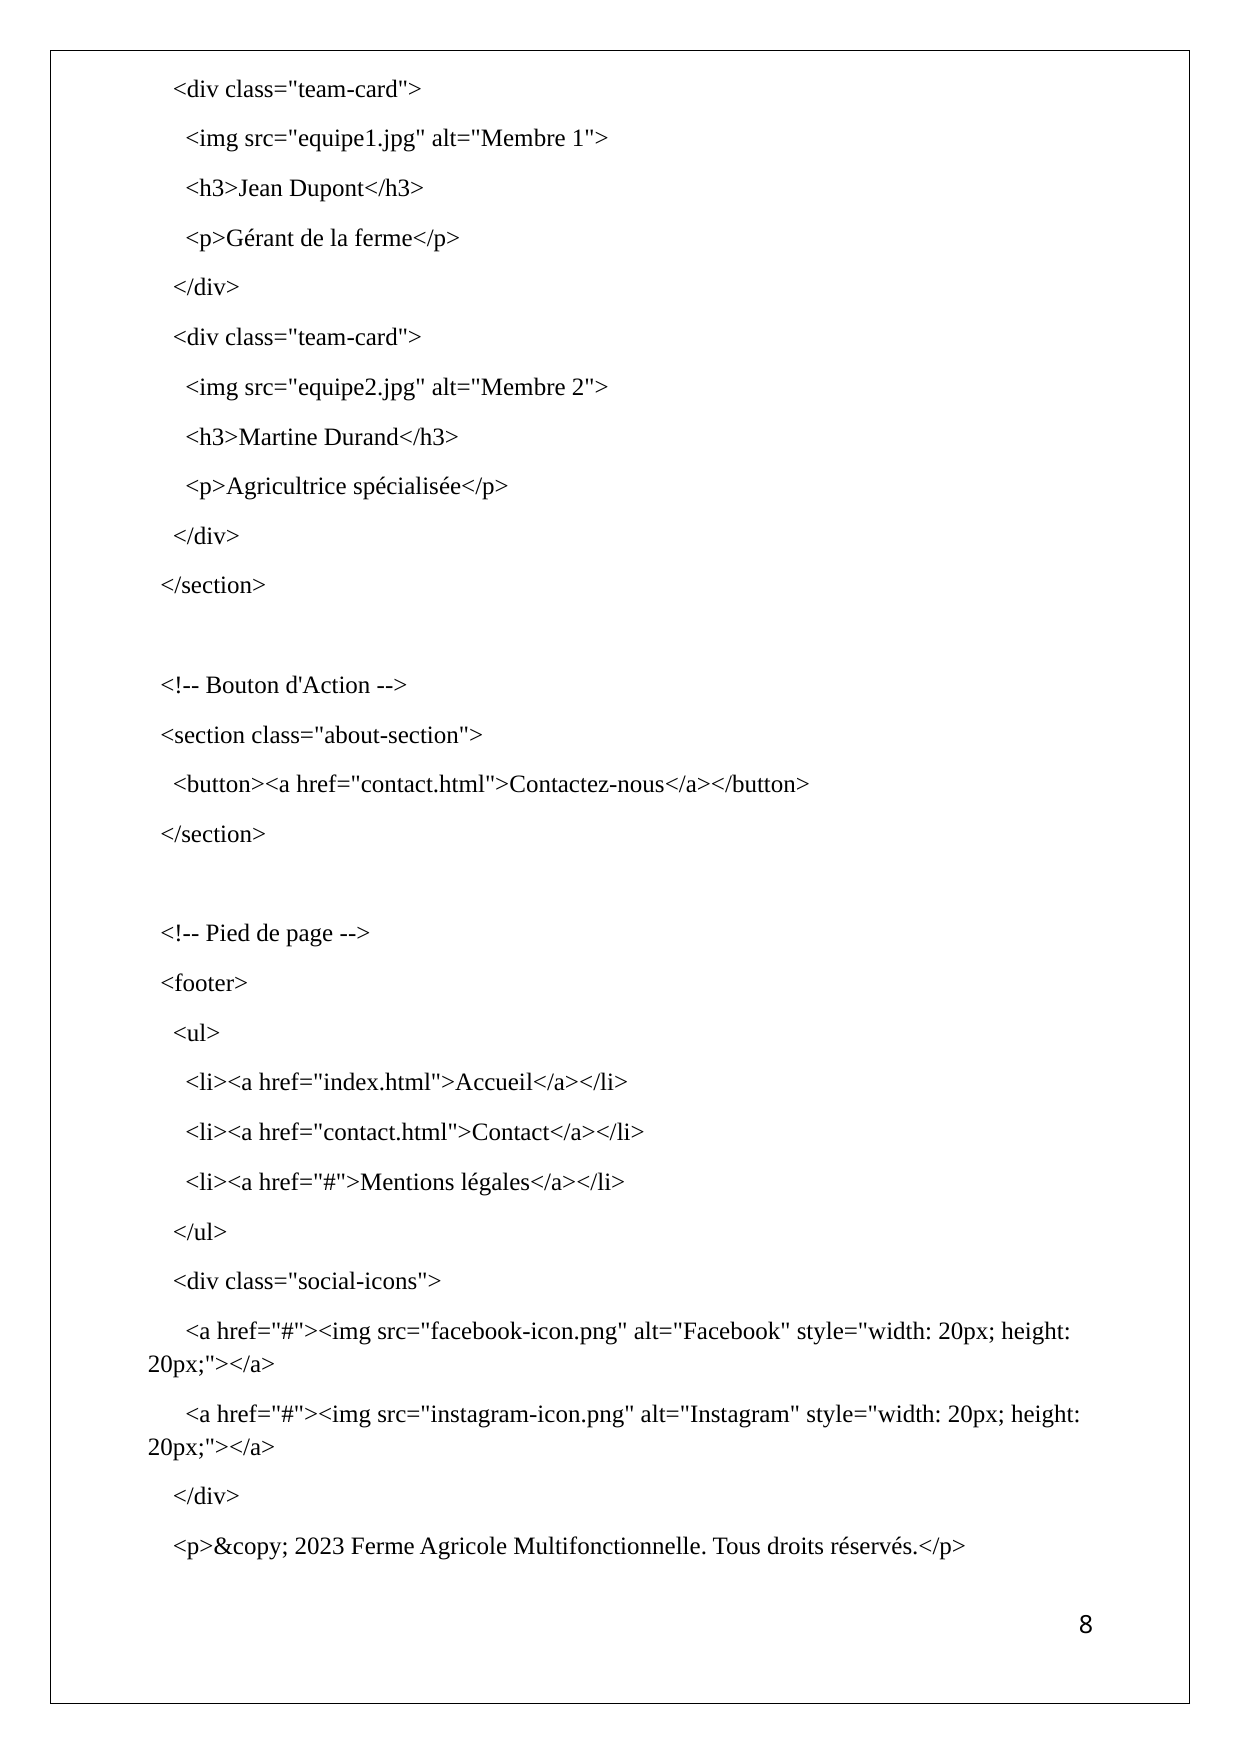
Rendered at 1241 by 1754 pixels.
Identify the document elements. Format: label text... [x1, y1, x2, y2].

text <p>Agricultrice spécialisée</p> [148, 471, 1093, 500]
text <ul> [148, 1018, 1093, 1047]
text <img src="equipe1.jpg" alt="Membre 1"> [148, 123, 1093, 152]
text </section> [148, 571, 1093, 599]
text <p>&copy; 2023 Ferme Agricole Multifonctionnelle. Tous droits réservés.</p> [148, 1531, 1093, 1560]
text <div class="team-card"> [148, 74, 1093, 102]
text <a href="#"><img src="facebook-icon.png" alt="Facebook" style="width: 20px; height: 20px;"></a> [148, 1316, 1093, 1378]
text </div> [148, 521, 1093, 550]
text <h3>Martine Durand</h3> [148, 422, 1093, 450]
text <li><a href="#">Mentions légales</a></li> [148, 1167, 1093, 1196]
text <!-- Bouton d'Action --> [148, 670, 1093, 699]
text <div class="team-card"> [148, 322, 1093, 351]
text </ul> [148, 1217, 1093, 1245]
text <div class="social-icons"> [148, 1266, 1093, 1295]
text <h3>Jean Dupont</h3> [148, 173, 1093, 202]
text <p>Gérant de la ferme</p> [148, 223, 1093, 252]
text <li><a href="contact.html">Contact</a></li> [148, 1117, 1093, 1146]
text </section> [148, 819, 1093, 848]
text <footer> [148, 968, 1093, 997]
text <img src="equipe2.jpg" alt="Membre 2"> [148, 372, 1093, 401]
text <li><a href="index.html">Accueil</a></li> [148, 1067, 1093, 1096]
text </div> [148, 272, 1093, 301]
text <button><a href="contact.html">Contactez-nous</a></button> [148, 769, 1093, 798]
text <a href="#"><img src="instagram-icon.png" alt="Instagram" style="width: 20px; height: 20px;"></a> [148, 1399, 1093, 1460]
text <section class="about-section"> [148, 720, 1093, 748]
text </div> [148, 1481, 1093, 1510]
text <!-- Pied de page --> [148, 918, 1093, 947]
